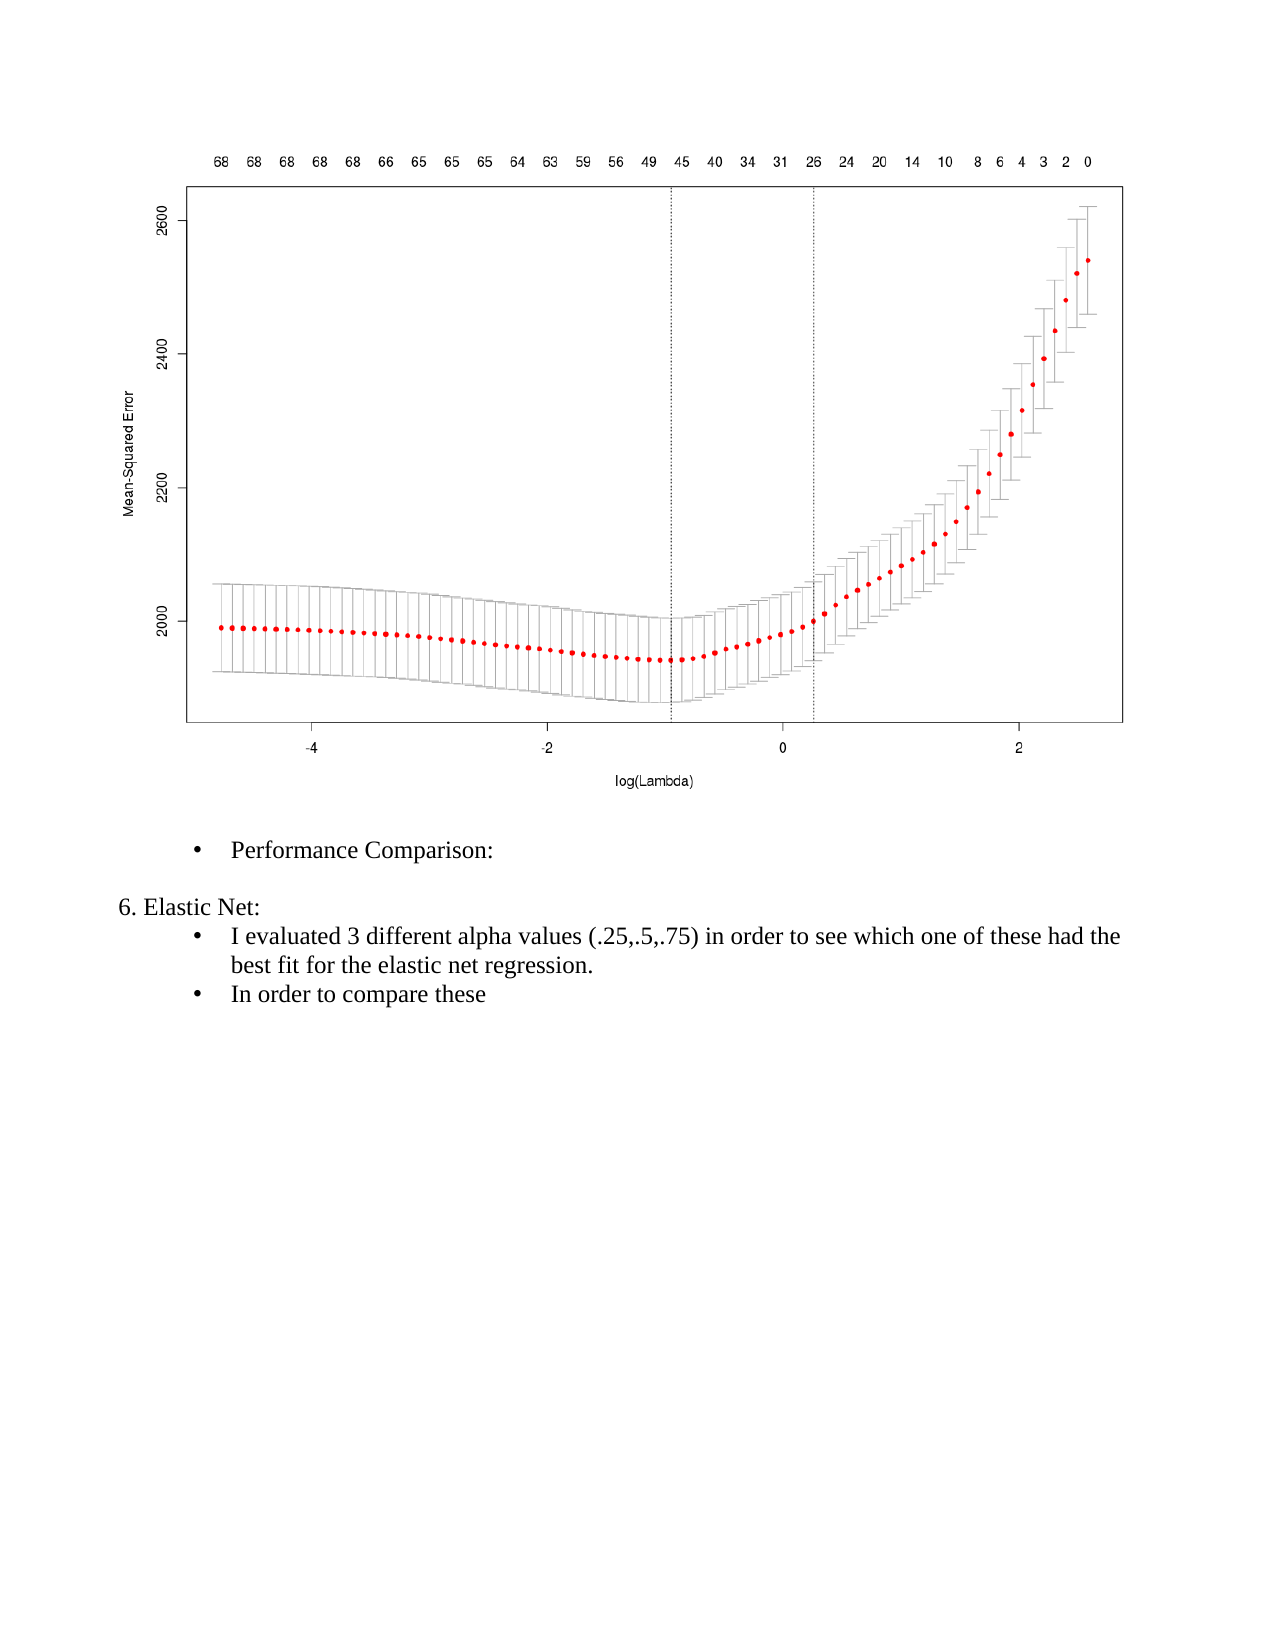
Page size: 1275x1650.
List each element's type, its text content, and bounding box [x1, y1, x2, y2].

list I evaluated 3 different alpha values (.25,.5,.75) in order to see which one of these had the best fit for the elastic net regression. [193, 921, 1157, 979]
list In order to compare these [193, 979, 1157, 1007]
list Performance Comparison: [193, 835, 1157, 864]
text 6. Elastic Net: [118, 892, 1157, 921]
picture [118, 118, 1157, 807]
